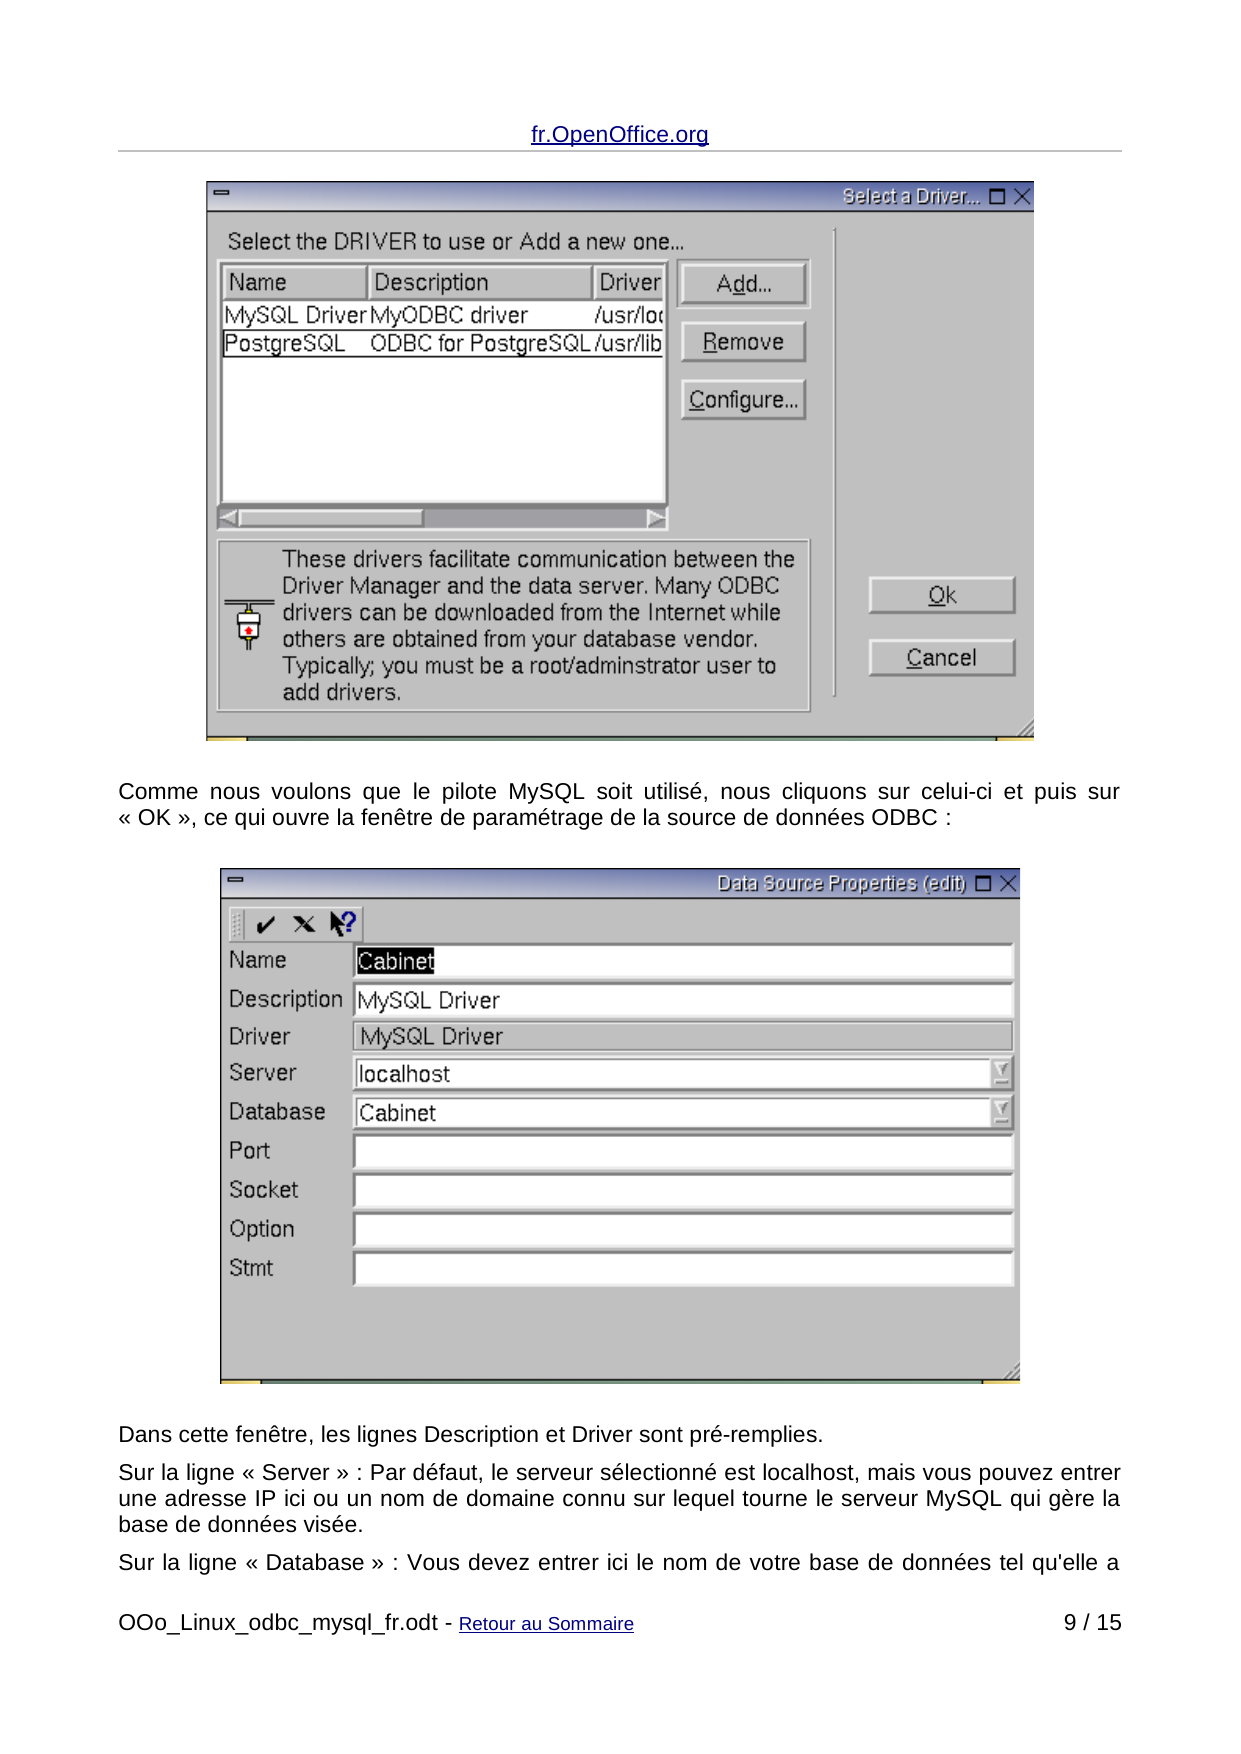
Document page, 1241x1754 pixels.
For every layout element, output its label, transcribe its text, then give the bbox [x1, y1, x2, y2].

picture [220, 868, 1020, 1384]
picture [206, 181, 1034, 741]
text Sur la ligne « Database » : Vous devez entrer ici le nom de votre base de données tel qu'elle a [118, 1549, 1122, 1575]
text Dans cette fenêtre, les lignes Description et Driver sont pré-remplies. [118, 1422, 1122, 1448]
text Sur la ligne « Server » : Par défaut, le serveur sélectionné est localhost, mais vous pouvez entrer une adresse IP ici ou un nom de domaine connu sur lequel tourne le serveur MySQL qui gère la base de données visée. [118, 1459, 1122, 1538]
text Comme nous voulons que le pilote MySQL soit utilisé, nous cliquons sur celui-ci et puis sur « OK », ce qui ouvre la fenêtre de paramétrage de la source de données ODBC : [118, 778, 1122, 831]
